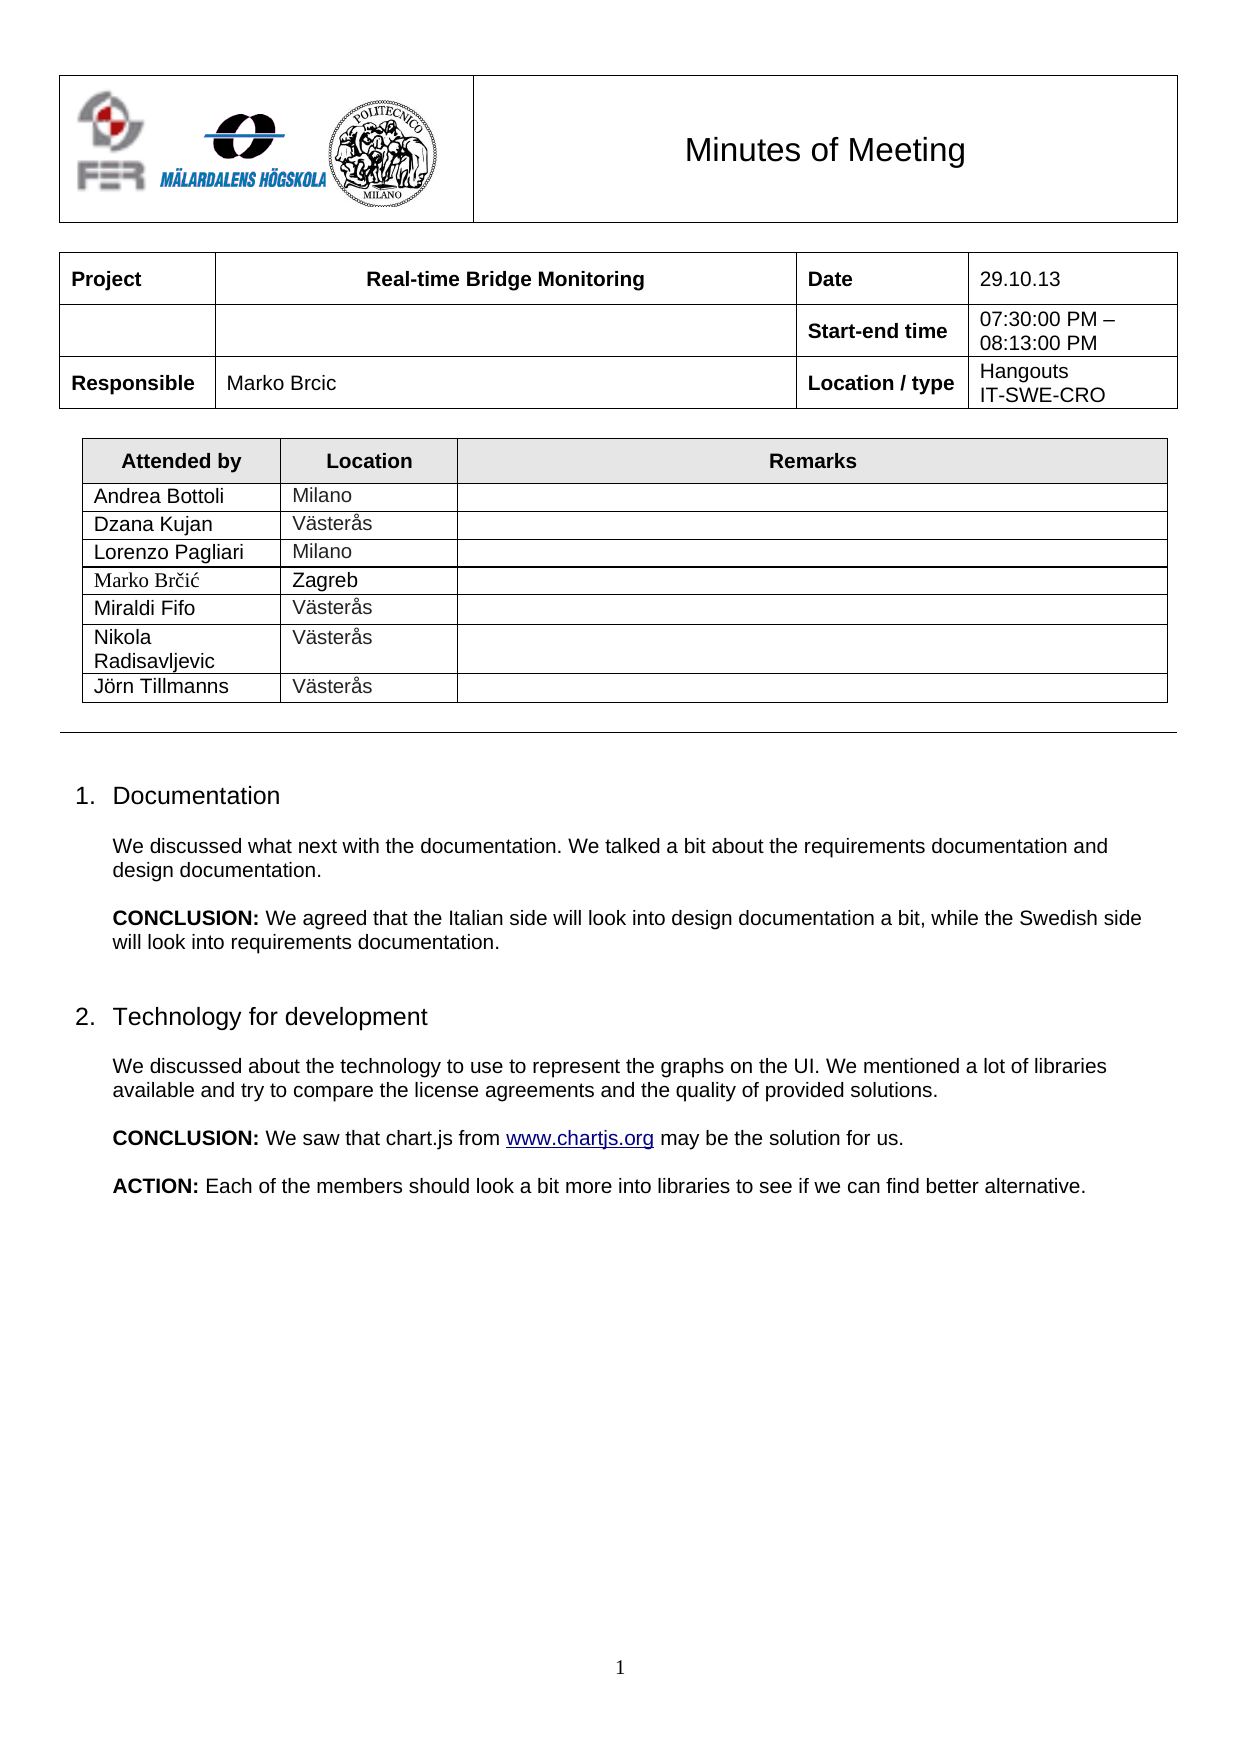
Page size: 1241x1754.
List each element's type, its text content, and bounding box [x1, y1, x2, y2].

table_cell 29.10.13 [969, 253, 1177, 304]
table_cell Start-end time [797, 305, 968, 356]
table_cell Västerås [281, 595, 457, 624]
table_cell Zagreb [281, 568, 457, 594]
table_cell Location / type [797, 357, 968, 408]
picture [76, 77, 147, 205]
table_cell Dzana Kujan [83, 512, 280, 538]
table_cell Real-time Bridge Monitoring [216, 253, 796, 304]
table_cell [60, 305, 215, 356]
text CONCLUSION: We agreed that the Italian side will look into design documentation a bit, while the Swedish side will look into requirements documentation. [112, 906, 1165, 954]
table_cell Milano [281, 484, 457, 511]
table_cell [216, 305, 796, 356]
table_cell [215, 223, 712, 252]
table_header Remarks [458, 439, 1167, 483]
text We discussed what next with the documentation. We talked a bit about the requirements documentation and design documentation. [112, 834, 1165, 882]
table_cell Miraldi Fifo [83, 595, 280, 624]
table_cell 07:30:00 PM – 08:13:00 PM [969, 305, 1177, 356]
table_header Location [281, 439, 457, 483]
table_cell Date [797, 253, 968, 304]
table_cell Responsible [60, 357, 215, 408]
table_cell Marko Brčić [83, 568, 280, 594]
table_cell Andrea Bottoli [83, 484, 280, 511]
table_cell [458, 674, 1167, 702]
table_cell Västerås [281, 512, 457, 538]
table_cell Marko Brcic [216, 357, 796, 408]
table_cell [458, 625, 1167, 673]
table_cell Västerås [281, 625, 457, 673]
text We discussed about the technology to use to represent the graphs on the UI. We mentioned a lot of libraries available and try to compare the license agreements and the quality of provided solutions. [112, 1054, 1165, 1102]
table_cell Jörn Tillmanns [83, 674, 280, 702]
table_header Minutes of Meeting [474, 76, 1177, 222]
table_cell [968, 223, 1177, 252]
picture [160, 114, 326, 187]
table_cell [458, 540, 1167, 566]
table_cell Västerås [281, 674, 457, 702]
table_cell [458, 568, 1167, 594]
table_header [60, 76, 473, 222]
table_cell Nikola Radisavljevic [83, 625, 280, 673]
table_cell [60, 223, 215, 252]
text CONCLUSION: We saw that chart.js from www.chartjs.org may be the solution for us. [112, 1126, 1165, 1150]
table_cell [458, 484, 1167, 511]
list Documentation [75, 781, 1165, 810]
table_cell Lorenzo Pagliari [83, 540, 280, 566]
table_cell Hangouts IT-SWE-CRO [969, 357, 1177, 408]
picture [328, 100, 438, 207]
list Technology for development [75, 1002, 1165, 1030]
table_cell Project [60, 253, 215, 304]
table_cell [60, 409, 1177, 732]
table_header Attended by [83, 439, 280, 483]
table_cell [458, 595, 1167, 624]
table_cell [712, 223, 968, 252]
table_cell [458, 512, 1167, 538]
text ACTION: Each of the members should look a bit more into libraries to see if we can find better alternative. [112, 1174, 1165, 1198]
table_cell Milano [281, 540, 457, 566]
